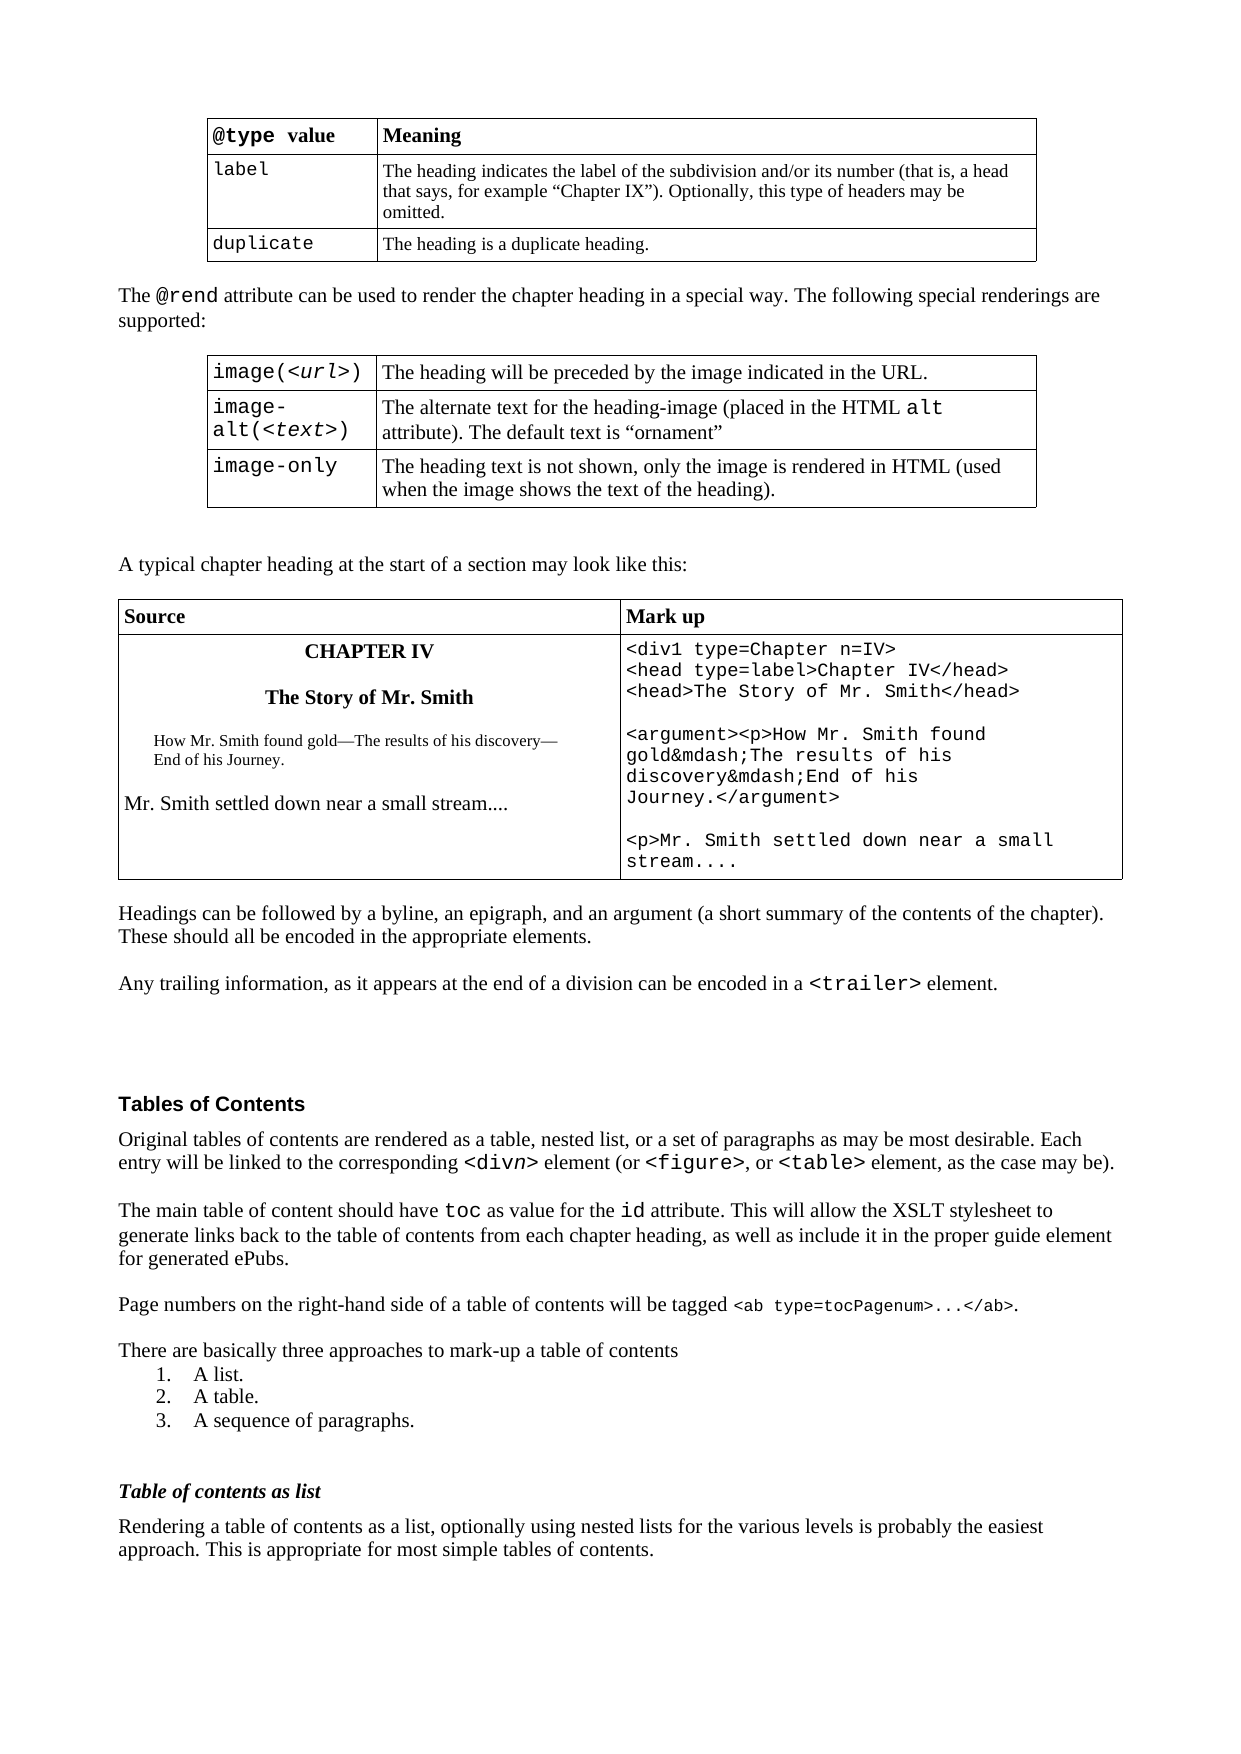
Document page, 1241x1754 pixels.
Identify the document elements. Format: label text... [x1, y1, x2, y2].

table_cell duplicate [208, 229, 377, 261]
table_cell The heading indicates the label of the subdivision and/or its number (that is, a head that says, for example “Chapter IX”). Optionally, this type of headers may be omitted. [378, 155, 1036, 228]
text Any trailing information, as it appears at the end of a division can be encoded in a <trailer> element. [118, 971, 1122, 996]
table_header image(<url>) [208, 356, 376, 390]
list A table. [156, 1385, 1122, 1408]
table_cell CHAPTER IV The Story of Mr. Smith How Mr. Smith found gold—The results of his discovery—End of his Journey. Mr. Smith settled down near a small stream.... [119, 635, 620, 879]
text The @rend attribute can be used to render the chapter heading in a special way. The following special renderings are supported: [118, 284, 1122, 332]
table_cell The heading text is not shown, only the image is rendered in HTML (used when the image shows the text of the heading). [377, 450, 1036, 507]
table_cell image-only [208, 450, 376, 507]
table_header The heading will be preceded by the image indicated in the URL. [377, 356, 1036, 390]
table_cell The heading is a duplicate heading. [378, 229, 1036, 261]
list A sequence of paragraphs. [156, 1408, 1122, 1431]
table_header Meaning [378, 119, 1036, 154]
table_cell The alternate text for the heading-image (placed in the HTML alt attribute). The default text is “ornament” [377, 391, 1036, 449]
text Rendering a table of contents as a list, optionally using nested lists for the various levels is probably the easiest approach. This is appropriate for most simple tables of contents. [118, 1515, 1122, 1561]
table_header Source [119, 600, 620, 634]
table_header @type value [208, 119, 377, 154]
table_cell label [208, 155, 377, 228]
text Page numbers on the right-hand side of a table of contents will be tagged <ab type=tocPagenum>...</ab>. [118, 1293, 1122, 1316]
text The main table of content should have toc as value for the id attribute. This will allow the XSLT stylesheet to generate links back to the table of contents from each chapter heading, as well as include it in the proper guide element for generated ePubs. [118, 1199, 1122, 1270]
text Headings can be followed by a byline, an epigraph, and an argument (a short summary of the contents of the chapter). These should all be encoded in the appropriate elements. [118, 902, 1122, 948]
list A list. [156, 1362, 1122, 1385]
text A typical chapter heading at the start of a section may look like this: [118, 553, 1122, 576]
table_cell image-alt(<text>) [208, 391, 376, 449]
table_header Mark up [621, 600, 1122, 634]
subtitle Tables of Contents [118, 1092, 1122, 1116]
table_cell <div1 type=Chapter n=IV> <head type=label>Chapter IV</head> <head>The Story of Mr. Smith</head> <argument><p>How Mr. Smith found gold&mdash;The results of his discovery&mdash;End of his Journey.</argument> <p>Mr. Smith settled down near a small stream.... [621, 635, 1122, 879]
text Original tables of contents are rendered as a table, nested list, or a set of paragraphs as may be most desirable. Each entry will be linked to the corresponding <divn> element (or <figure>, or <table> element, as the case may be). [118, 1128, 1122, 1176]
subtitle Table of contents as list [118, 1479, 1122, 1502]
text There are basically three approaches to mark-up a table of contents [118, 1339, 1122, 1362]
